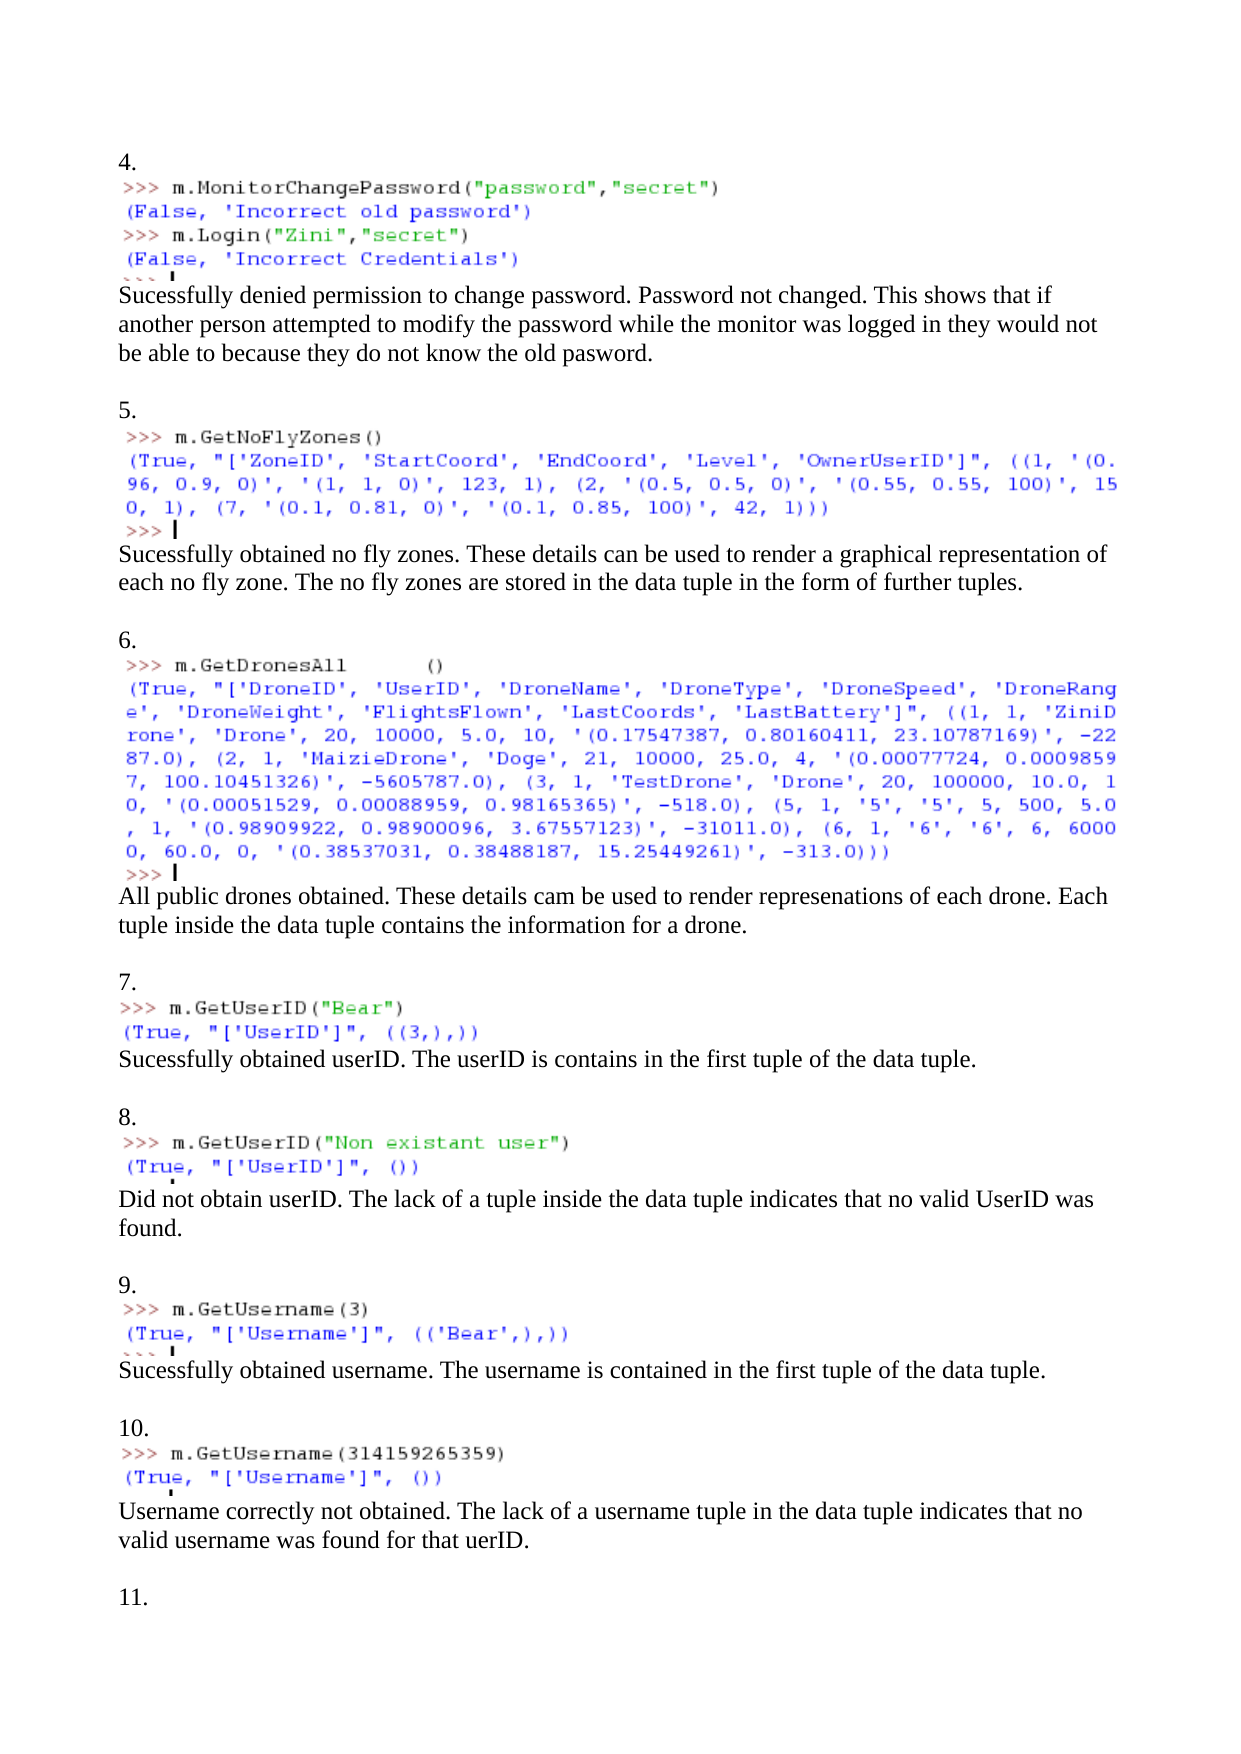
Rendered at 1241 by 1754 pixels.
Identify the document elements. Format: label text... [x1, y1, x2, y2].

picture [118, 996, 497, 1045]
text Sucessfully obtained no fly zones. These details can be used to render a graphical representation of each no fly zone. The no fly zones are stored in the data tuple in the form of further tuples. [118, 539, 1122, 596]
text 7. [118, 967, 1122, 996]
text All public drones obtained. These details cam be used to render represenations of each drone. Each tuple inside the data tuple contains the information for a drone. [118, 881, 1122, 938]
picture [118, 1130, 590, 1184]
text 8. [118, 1102, 1122, 1131]
picture [118, 653, 1123, 881]
text Username correctly not obtained. The lack of a username tuple in the data tuple indicates that no valid username was found for that uerID. [118, 1441, 1122, 1553]
picture [118, 1441, 545, 1496]
text 4. [118, 147, 1122, 176]
text 9. [118, 1270, 1122, 1299]
text Sucessfully obtained userID. The userID is contains in the first tuple of the data tuple. [118, 996, 1122, 1073]
picture [118, 175, 731, 281]
picture [118, 424, 1123, 539]
text Did not obtain userID. The lack of a tuple inside the data tuple indicates that no valid UserID was found. [118, 1131, 1122, 1241]
picture [118, 1298, 584, 1356]
text 10. [118, 1413, 1122, 1441]
text 11. [118, 1582, 1122, 1611]
text Sucessfully obtained username. The username is contained in the first tuple of the data tuple. [118, 1299, 1122, 1384]
text 5. [118, 395, 1122, 424]
text Sucessfully denied permission to change password. Password not changed. This shows that if another person attempted to modify the password while the monitor was logged in they would not be able to because they do not know the old pasword. [118, 176, 1122, 367]
text 6. [118, 625, 1122, 653]
